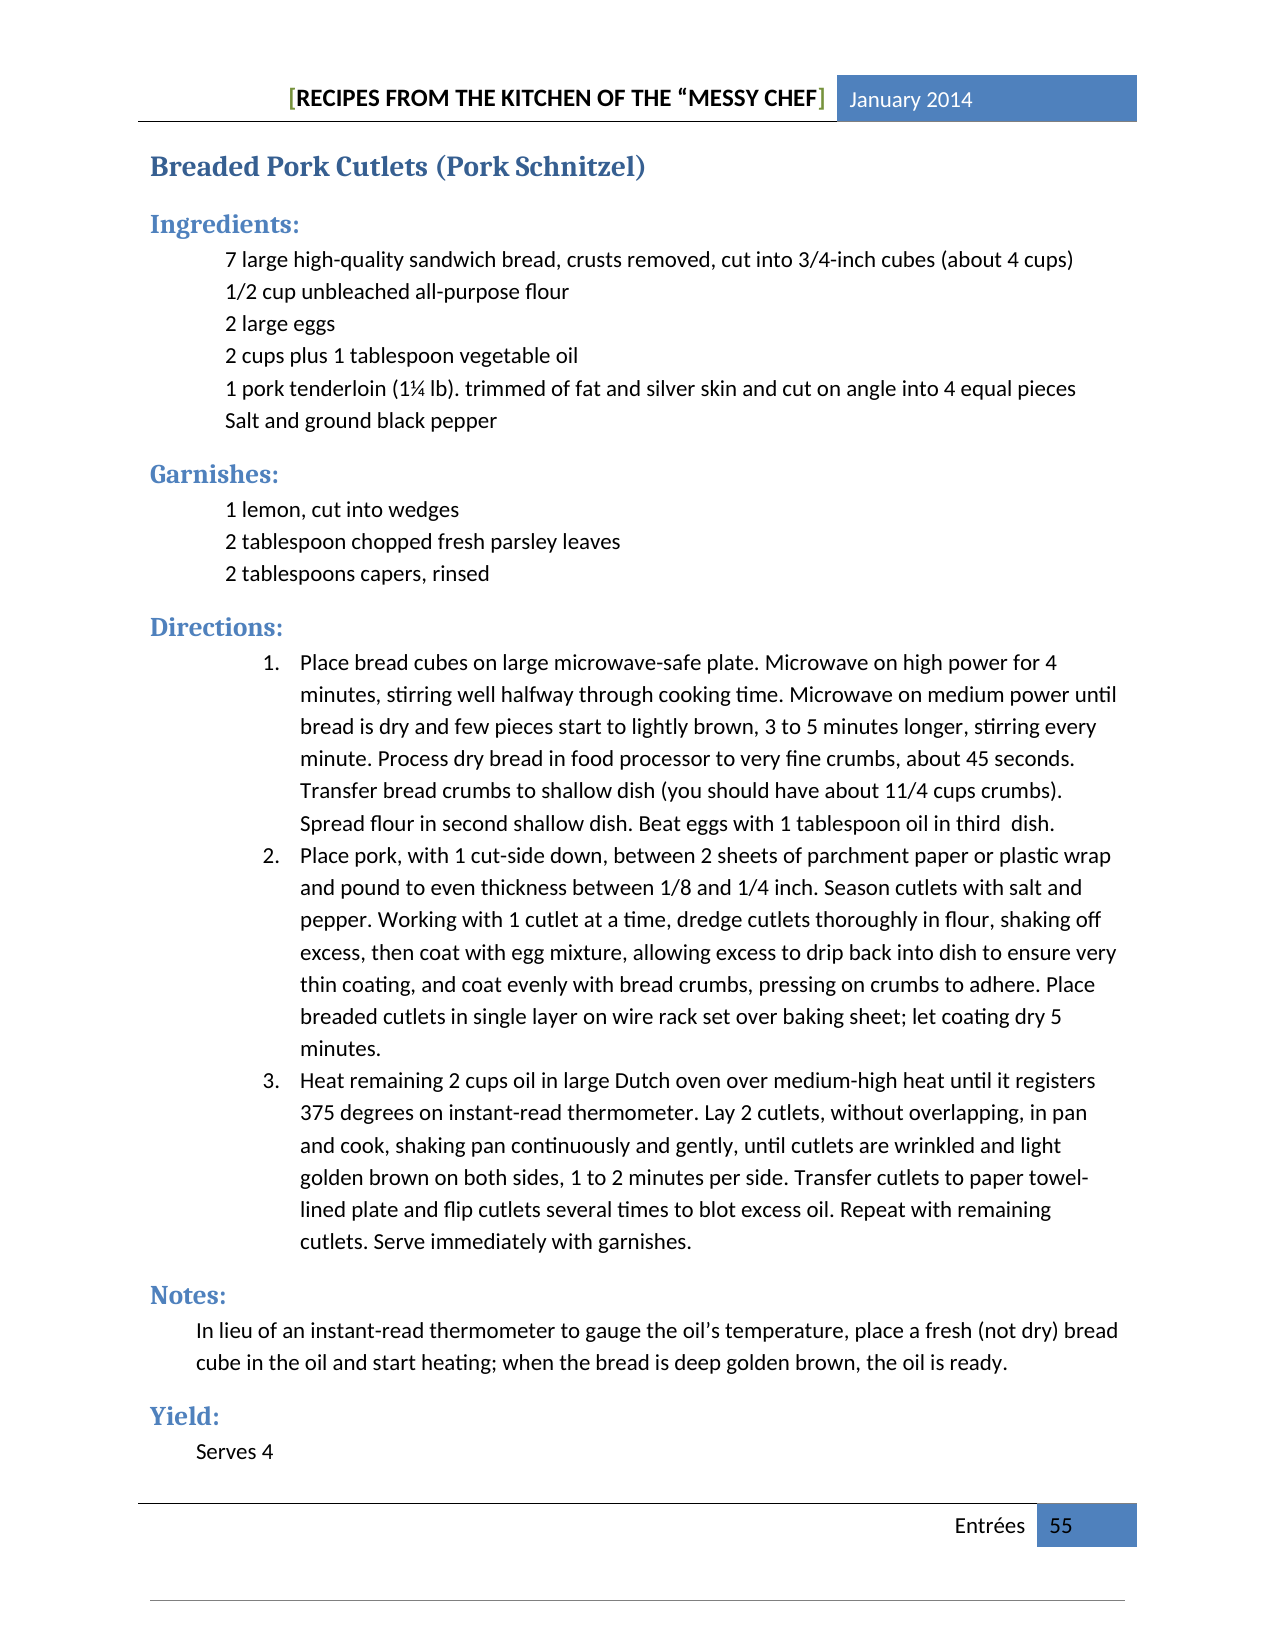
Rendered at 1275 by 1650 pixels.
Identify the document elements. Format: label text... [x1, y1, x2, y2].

text Serves 4 [196, 1437, 1125, 1465]
list Heat remaining 2 cups oil in large Dutch oven over medium-high heat until it registers 375 degrees on instant-read thermometer. Lay 2 cutlets, without overlapping, in pan and cook, shaking pan continuously and gently, until cutlets are wrinkled and light golden brown on both sides, 1 to 2 minutes per side. Transfer cutlets to paper towel-lined plate and flip cutlets several times to blot excess oil. Repeat with remaining cutlets. Serve immediately with garnishes. [262, 1066, 1125, 1255]
list 2 large eggs [225, 309, 1125, 337]
list 1 lemon, cut into wedges [225, 495, 1125, 523]
list 2 tablespoon chopped fresh parsley leaves [225, 527, 1125, 555]
subtitle Ingredients: [150, 209, 1125, 241]
list 7 large high-quality sandwich bread, crusts removed, cut into 3/4-inch cubes (about 4 cups) [225, 245, 1125, 273]
list Place bread cubes on large microwave-safe plate. Microwave on high power for 4 minutes, stirring well halfway through cooking time. Microwave on medium power until bread is dry and few pieces start to lightly brown, 3 to 5 minutes longer, stirring every minute. Process dry bread in food processor to very fine crumbs, about 45 seconds. Transfer bread crumbs to shallow dish (you should have about 11/4 cups crumbs). Spread flour in second shallow dish. Beat eggs with 1 tablespoon oil in third dish. [262, 648, 1125, 837]
list 2 tablespoons capers, rinsed [225, 559, 1125, 587]
subtitle Breaded Pork Cutlets (Pork Schnitzel) [150, 150, 1125, 183]
subtitle Garnishes: [150, 459, 1125, 490]
subtitle Notes: [150, 1280, 1125, 1311]
list 1/2 cup unbleached all-purpose flour [225, 277, 1125, 305]
subtitle Yield: [150, 1401, 1125, 1432]
list 1 pork tenderloin (1¼ lb). trimmed of fat and silver skin and cut on angle into 4 equal pieces [225, 374, 1125, 402]
text In lieu of an instant-read thermometer to gauge the oil’s temperature, place a fresh (not dry) bread cube in the oil and start heating; when the bread is deep golden brown, the oil is ready. [196, 1316, 1125, 1376]
list Place pork, with 1 cut-side down, between 2 sheets of parchment paper or plastic wrap and pound to even thickness between 1/8 and 1/4 inch. Season cutlets with salt and pepper. Working with 1 cutlet at a time, dredge cutlets thoroughly in flour, shaking off excess, then coat with egg mixture, allowing excess to drip back into dish to ensure very thin coating, and coat evenly with bread crumbs, pressing on crumbs to adhere. Place breaded cutlets in single layer on wire rack set over baking sheet; let coating dry 5 minutes. [262, 841, 1125, 1062]
subtitle Directions: [150, 612, 1125, 643]
list Salt and ground black pepper [225, 406, 1125, 434]
list 2 cups plus 1 tablespoon vegetable oil [225, 342, 1125, 370]
